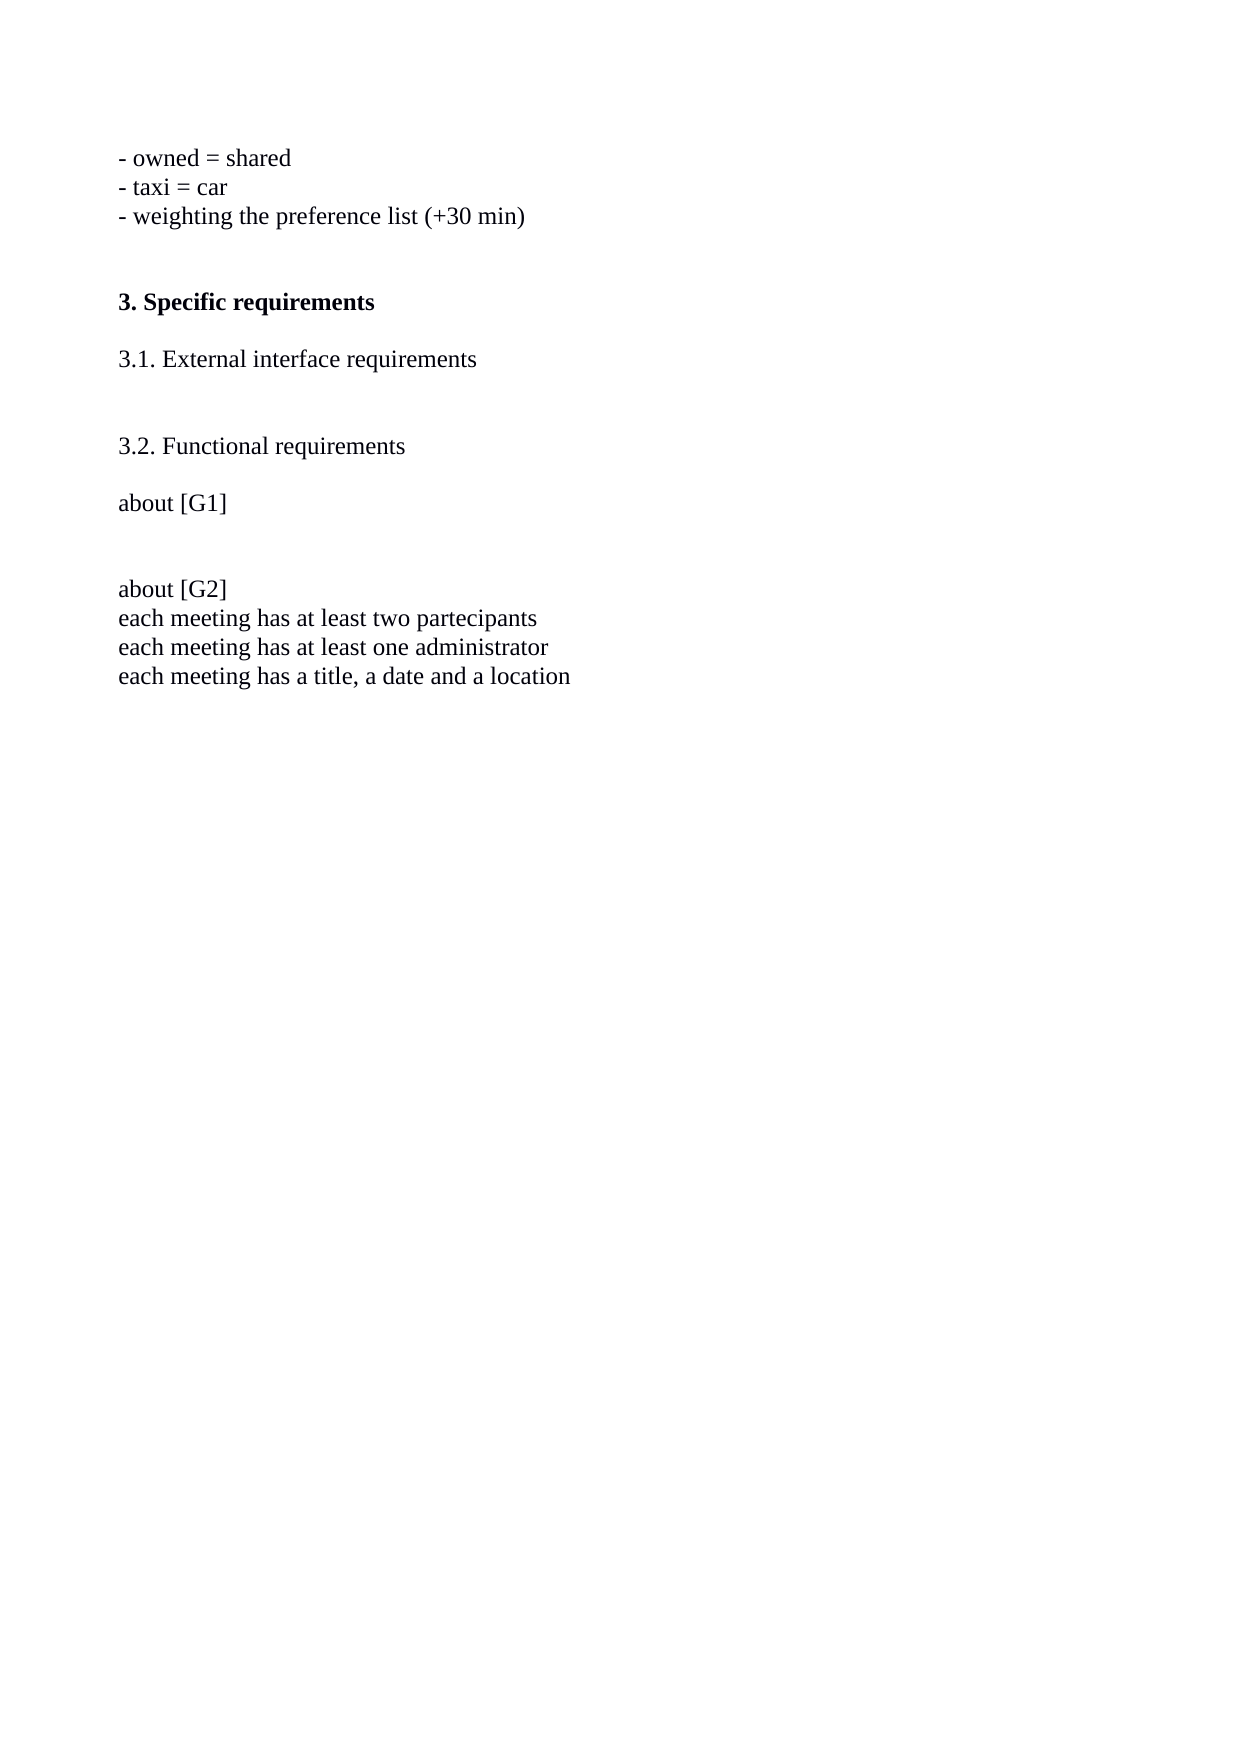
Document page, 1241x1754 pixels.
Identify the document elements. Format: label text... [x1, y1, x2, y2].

text - weighting the preference list (+30 min) [118, 201, 1122, 229]
text each meeting has at least two partecipants [118, 603, 1122, 632]
text 3.1. External interface requirements [118, 344, 1122, 373]
text - owned = shared [118, 143, 1122, 172]
text - taxi = car [118, 172, 1122, 201]
text about [G1] [118, 488, 1122, 517]
text each meeting has at least one administrator [118, 632, 1122, 661]
text 3.2. Functional requirements [118, 431, 1122, 459]
text 3. Specific requirements [118, 287, 1122, 316]
text each meeting has a title, a date and a location [118, 661, 1122, 689]
text about [G2] [118, 574, 1122, 603]
